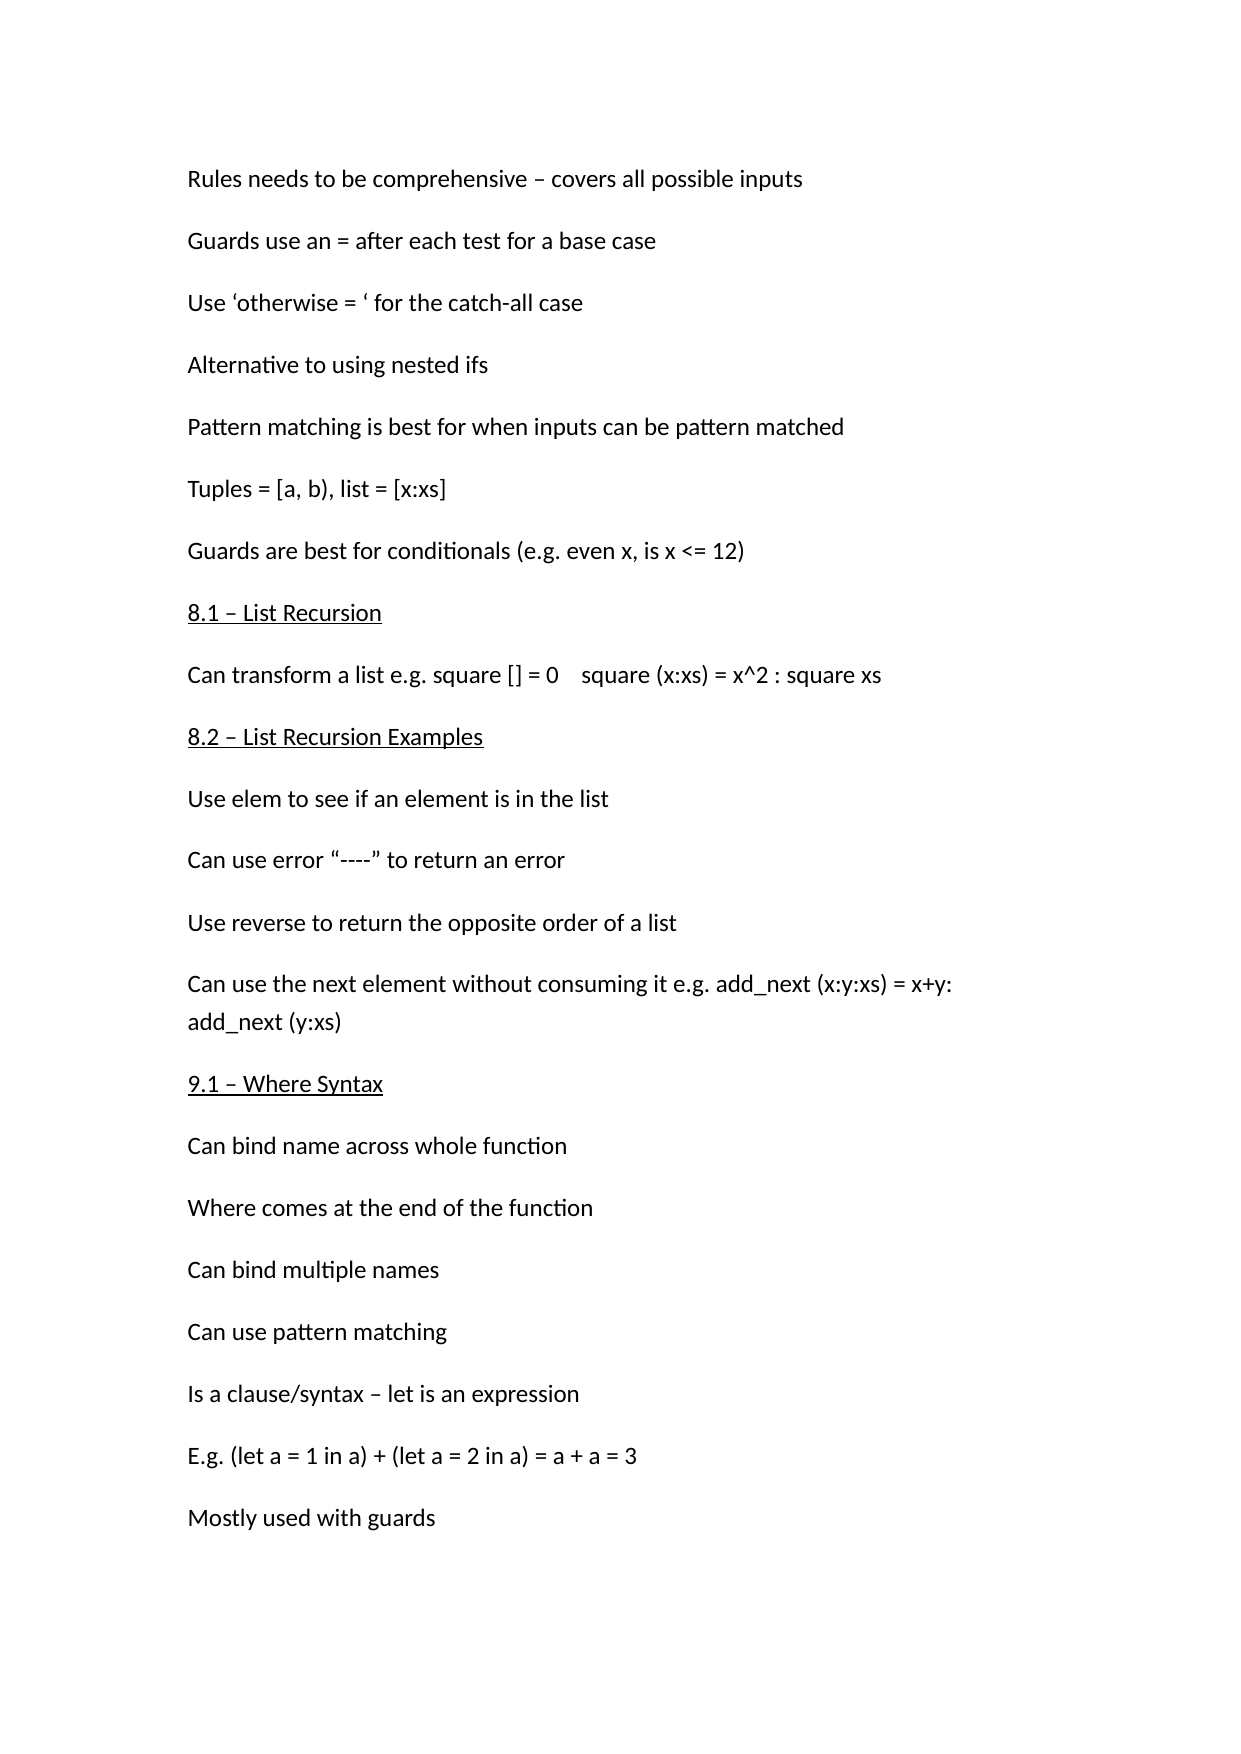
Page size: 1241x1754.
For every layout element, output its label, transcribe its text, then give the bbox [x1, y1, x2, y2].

text Guards are best for conditionals (e.g. even x, is x <= 12) [187, 534, 1053, 566]
text Guards use an = after each test for a base case [187, 224, 1053, 256]
text Use ‘otherwise = ‘ for the catch-all case [187, 286, 1053, 318]
text Where comes at the end of the function [187, 1191, 1053, 1223]
text Use elem to see if an element is in the list [187, 782, 1053, 814]
text Is a clause/syntax – let is an expression [187, 1377, 1053, 1409]
text Can use the next element without consuming it e.g. add_next (x:y:xs) = x+y: add_next (y:xs) [187, 968, 1053, 1037]
text Can use error “----” to return an error [187, 844, 1053, 876]
text Can bind name across whole function [187, 1129, 1053, 1161]
text Rules needs to be comprehensive – covers all possible inputs [187, 162, 1053, 194]
text Pattern matching is best for when inputs can be pattern matched [187, 410, 1053, 442]
text Use reverse to return the opposite order of a list [187, 906, 1053, 938]
text 8.2 – List Recursion Examples [187, 720, 1053, 752]
text Mostly used with guards [187, 1501, 1053, 1533]
text 8.1 – List Recursion [187, 596, 1053, 628]
text 9.1 – Where Syntax [187, 1067, 1053, 1099]
text E.g. (let a = 1 in a) + (let a = 2 in a) = a + a = 3 [187, 1439, 1053, 1471]
text Can transform a list e.g. square [] = 0 square (x:xs) = x^2 : square xs [187, 658, 1053, 690]
text Alternative to using nested ifs [187, 348, 1053, 380]
text Can bind multiple names [187, 1253, 1053, 1285]
text Can use pattern matching [187, 1315, 1053, 1347]
text Tuples = [a, b), list = [x:xs] [187, 472, 1053, 504]
